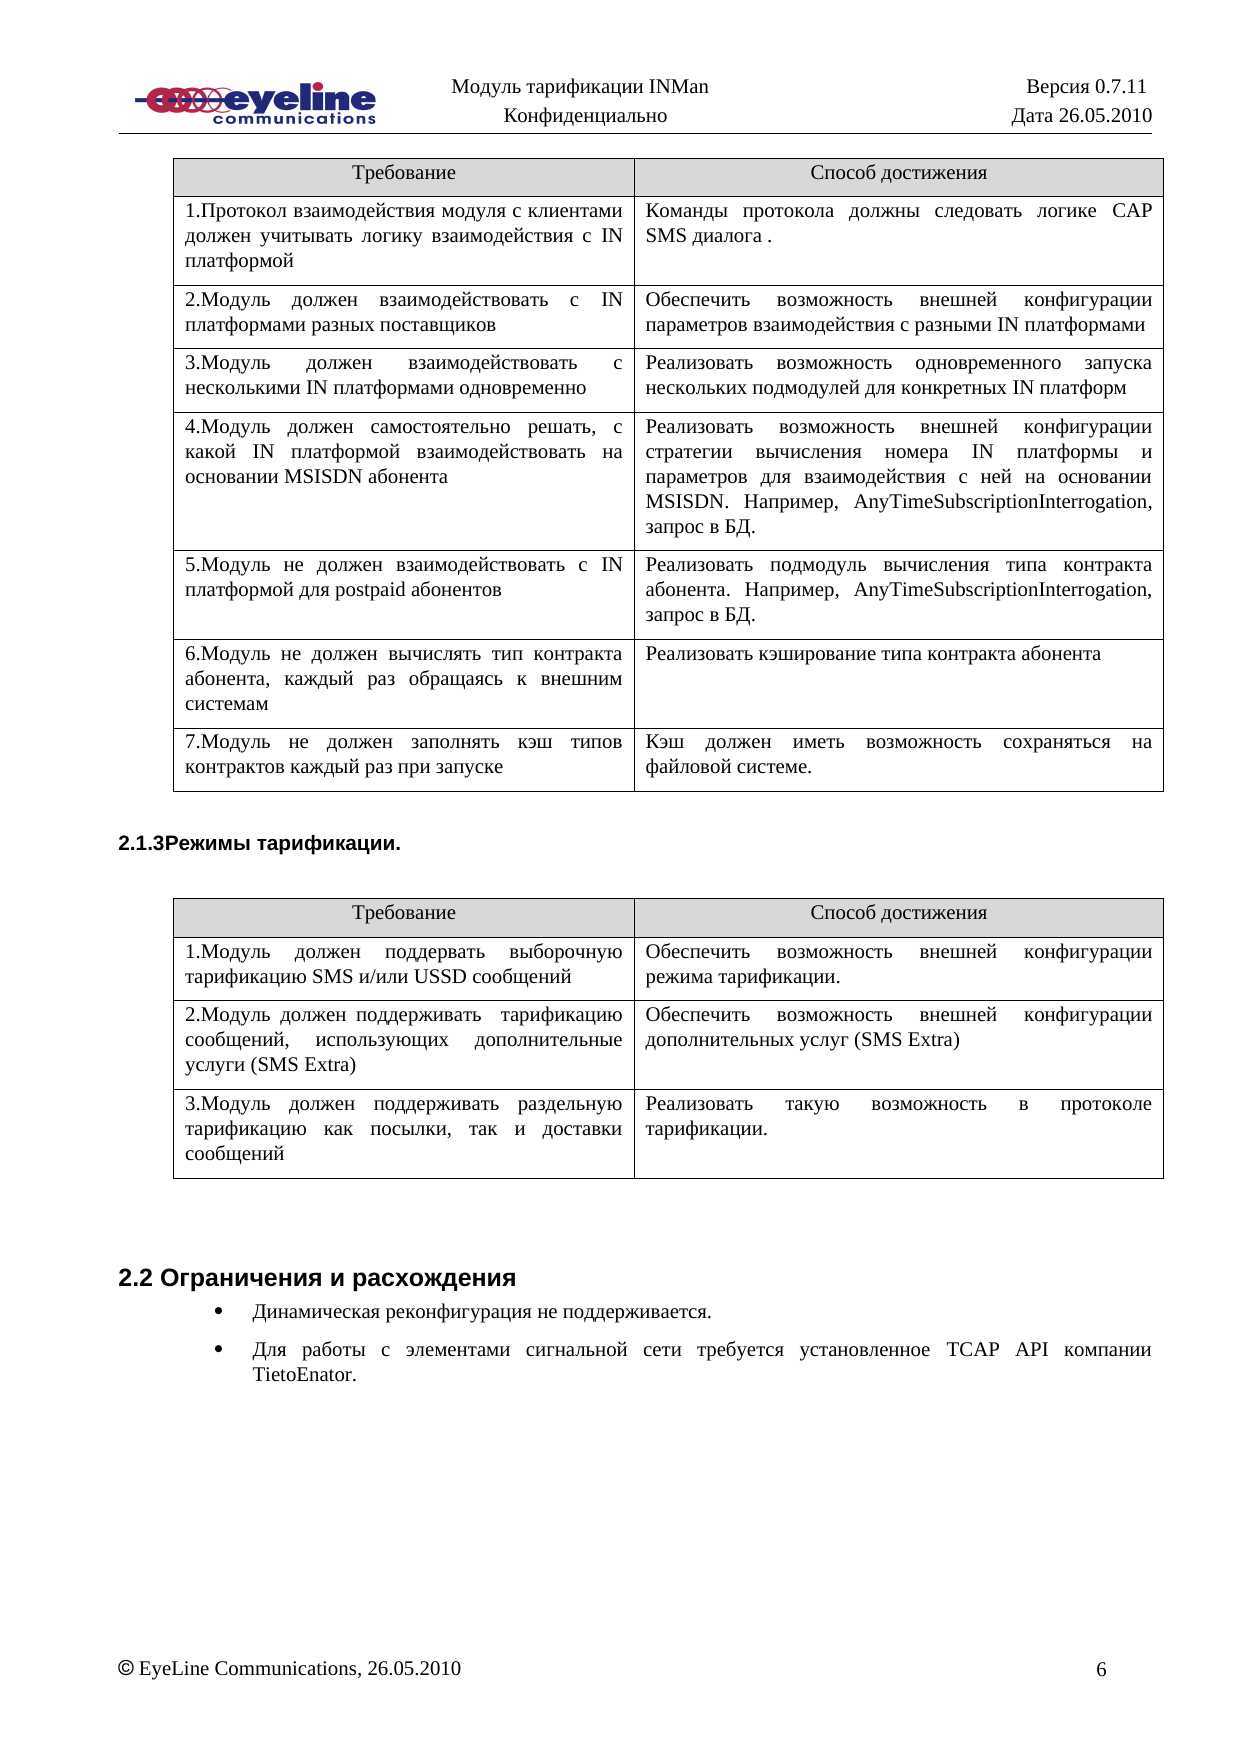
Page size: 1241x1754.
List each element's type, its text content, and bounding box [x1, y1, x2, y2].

table_cell Модуль должен поддервать выборочную тарификацию SMS и/или USSD сообщений [174, 938, 634, 1000]
list Динамическая реконфигурация не поддерживается. [215, 1298, 1151, 1323]
table_header Способ достижения [635, 159, 1163, 196]
table_header Требование [174, 899, 634, 937]
table_header Способ достижения [635, 899, 1163, 937]
table_cell Кэш должен иметь возможность сохраняться на файловой системе. [635, 729, 1163, 791]
table_cell Обеспечить возможность внешней конфигурации дополнительных услуг (SMS Extra) [635, 1001, 1163, 1089]
table_cell Реализовать возможность одновременного запуска нескольких подмодулей для конкретных IN платформ [635, 349, 1163, 412]
table_cell Модуль должен поддерживать раздельную тарификацию как посылки, так и доставки сообщений [174, 1090, 634, 1177]
table_cell Модуль не должен заполнять кэш типов контрактов каждый раз при запуске [174, 729, 634, 791]
subtitle Ограничения и расхождения [118, 1263, 1151, 1292]
table_cell Модуль должен поддерживать тарификацию сообщений, использующих дополнительные услуги (SMS Extra) [174, 1001, 634, 1089]
table_cell Обеспечить возможность внешней конфигурации параметров взаимодействия с разными IN платформами [635, 286, 1163, 348]
table_cell Реализовать такую возможность в протоколе тарификации. [635, 1090, 1163, 1177]
table_cell Обеспечить возможность внешней конфигурации режима тарификации. [635, 938, 1163, 1000]
picture [135, 82, 376, 124]
table_cell Реализовать возможность внешней конфигурации стратегии вычисления номера IN платформы и параметров для взаимодействия с ней на основании MSISDN. Например, AnyTimeSubscriptionInterrogation, запрос в БД. [635, 413, 1163, 550]
table_cell Протокол взаимодействия модуля с клиентами должен учитывать логику взаимодействия с IN платформой [174, 197, 634, 285]
table_cell Модуль должен взаимодействовать с IN платформами разных поставщиков [174, 286, 634, 348]
table_cell Модуль должен самостоятельно решать, с какой IN платформой взаимодействовать на основании MSISDN абонента [174, 413, 634, 550]
table_cell Модуль должен взаимодействовать с несколькими IN платформами одновременно [174, 349, 634, 412]
table_cell Модуль не должен взаимодействовать с IN платформой для postpaid абонентов [174, 551, 634, 639]
table_cell Реализовать подмодуль вычисления типа контракта абонента. Например, AnyTimeSubscriptionInterrogation, запрос в БД. [635, 551, 1163, 639]
table_header Требование [174, 159, 634, 196]
table_cell Команды протокола должны следовать логике CAP SMS диалога . [635, 197, 1163, 285]
table_cell Реализовать кэширование типа контракта абонента [635, 640, 1163, 727]
subtitle Режимы тарификации. [118, 829, 1151, 854]
list Для работы с элементами сигнальной сети требуется установленное TCAP API компании TietoEnator. [215, 1336, 1151, 1386]
table_cell Модуль не должен вычислять тип контракта абонента, каждый раз обращаясь к внешним системам [174, 640, 634, 727]
